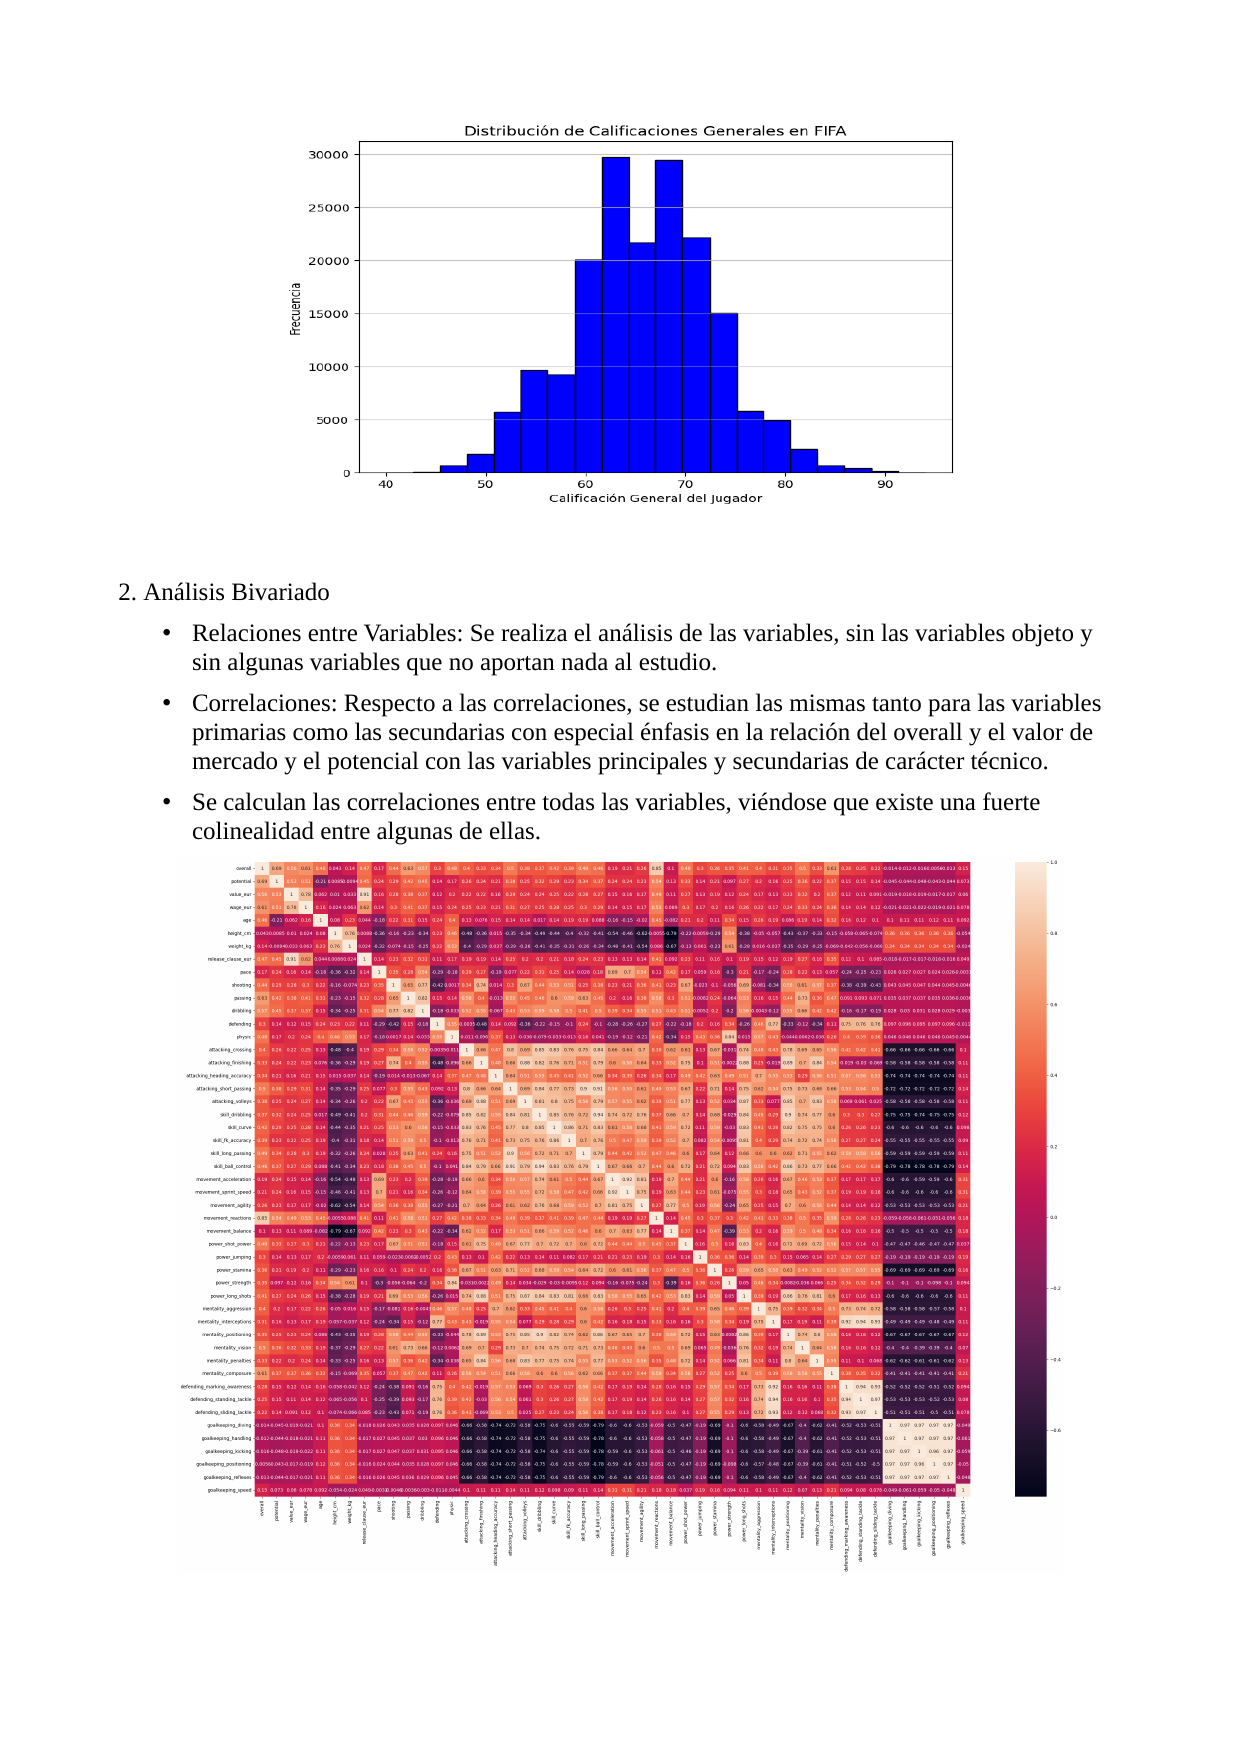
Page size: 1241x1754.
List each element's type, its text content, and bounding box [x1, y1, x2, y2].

list Relaciones entre Variables: Se realiza el análisis de las variables, sin las variables objeto y sin algunas variables que no aportan nada al estudio. [162, 618, 1122, 676]
subtitle 2. Análisis Bivariado [118, 577, 1122, 606]
picture [279, 118, 961, 511]
list Correlaciones: Respecto a las correlaciones, se estudian las mismas tanto para las variables primarias como las secundarias con especial énfasis en la relación del overall y el valor de mercado y el potencial con las variables principales y secundarias de carácter técnico. [162, 688, 1122, 775]
list Se calculan las correlaciones entre todas las variables, viéndose que existe una fuerte colinealidad entre algunas de ellas. [162, 787, 1122, 845]
picture [177, 857, 1064, 1574]
